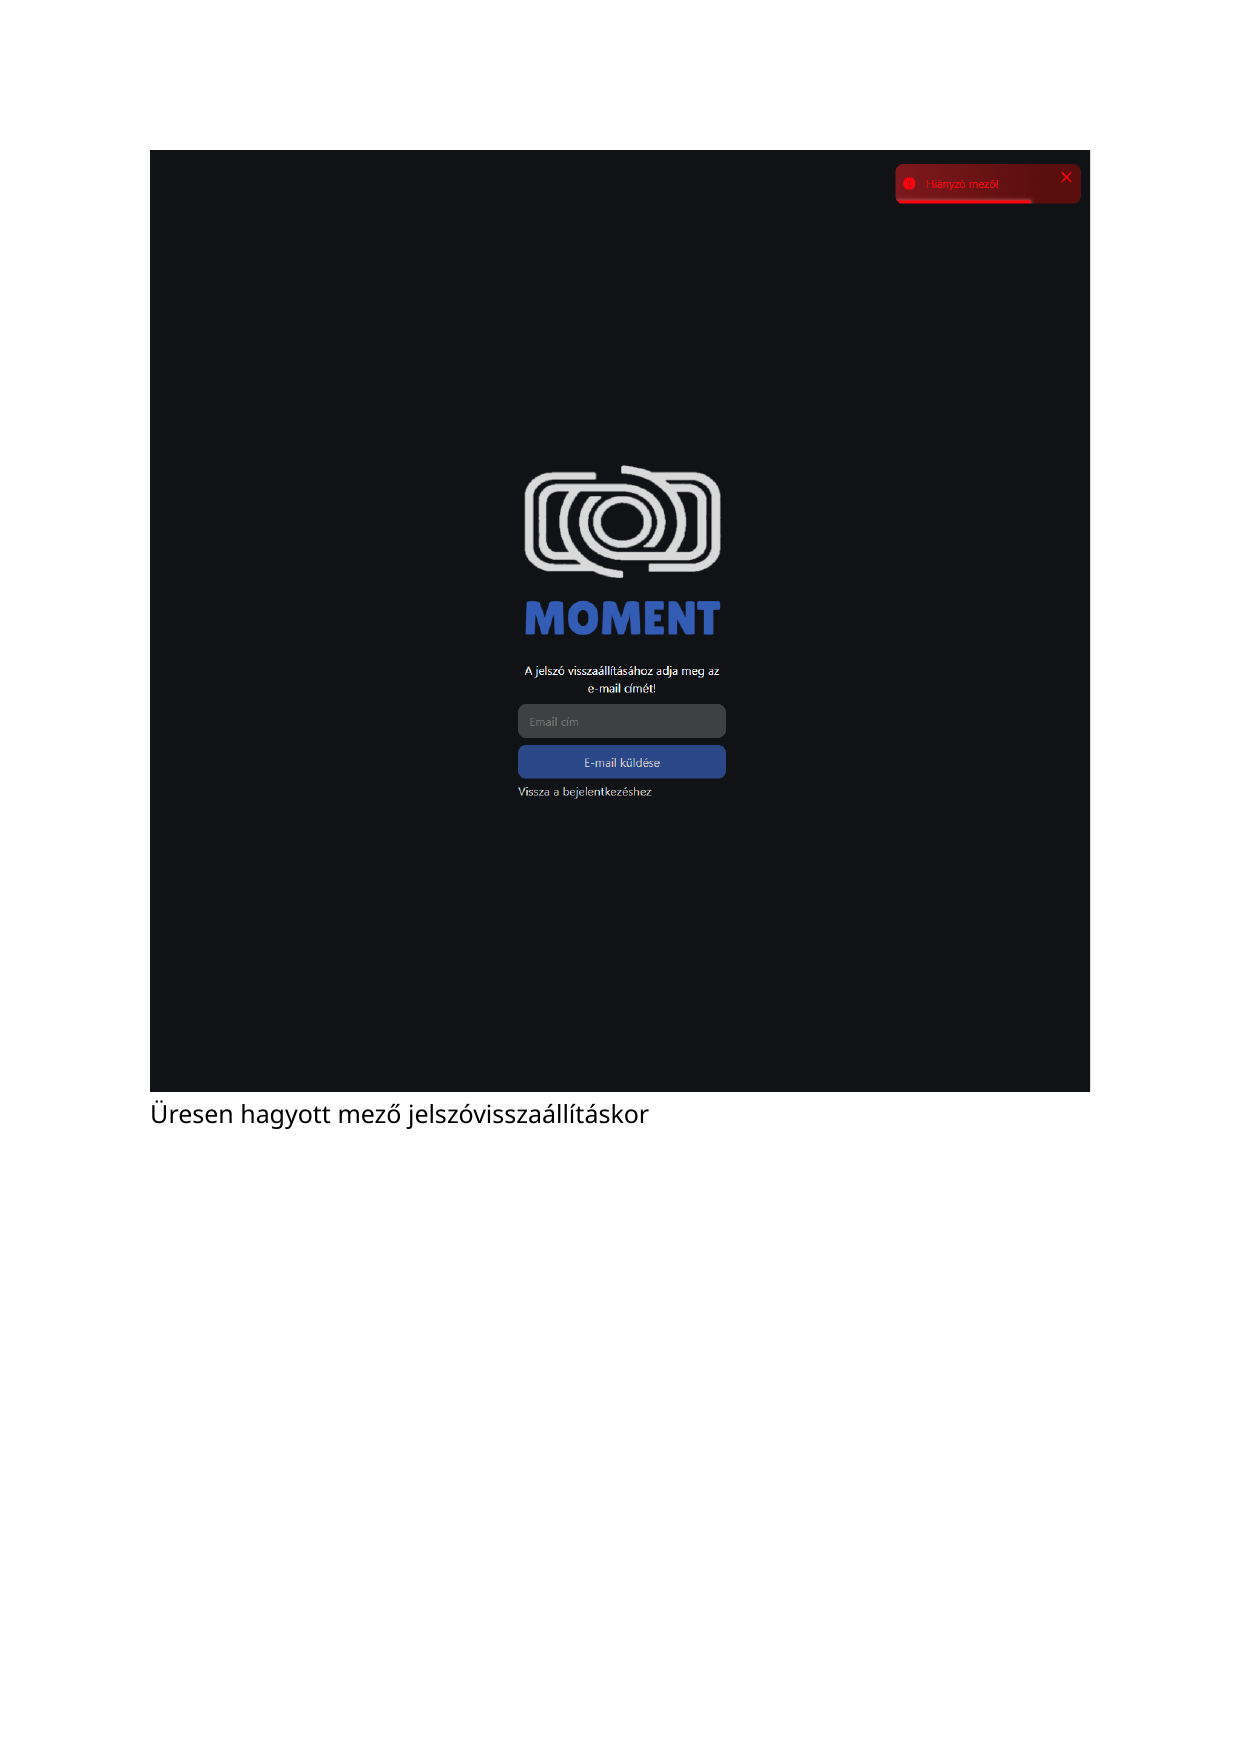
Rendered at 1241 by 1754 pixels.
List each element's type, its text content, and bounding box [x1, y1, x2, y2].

text Üresen hagyott mező jelszóvisszaállításkor [150, 1092, 1090, 1131]
